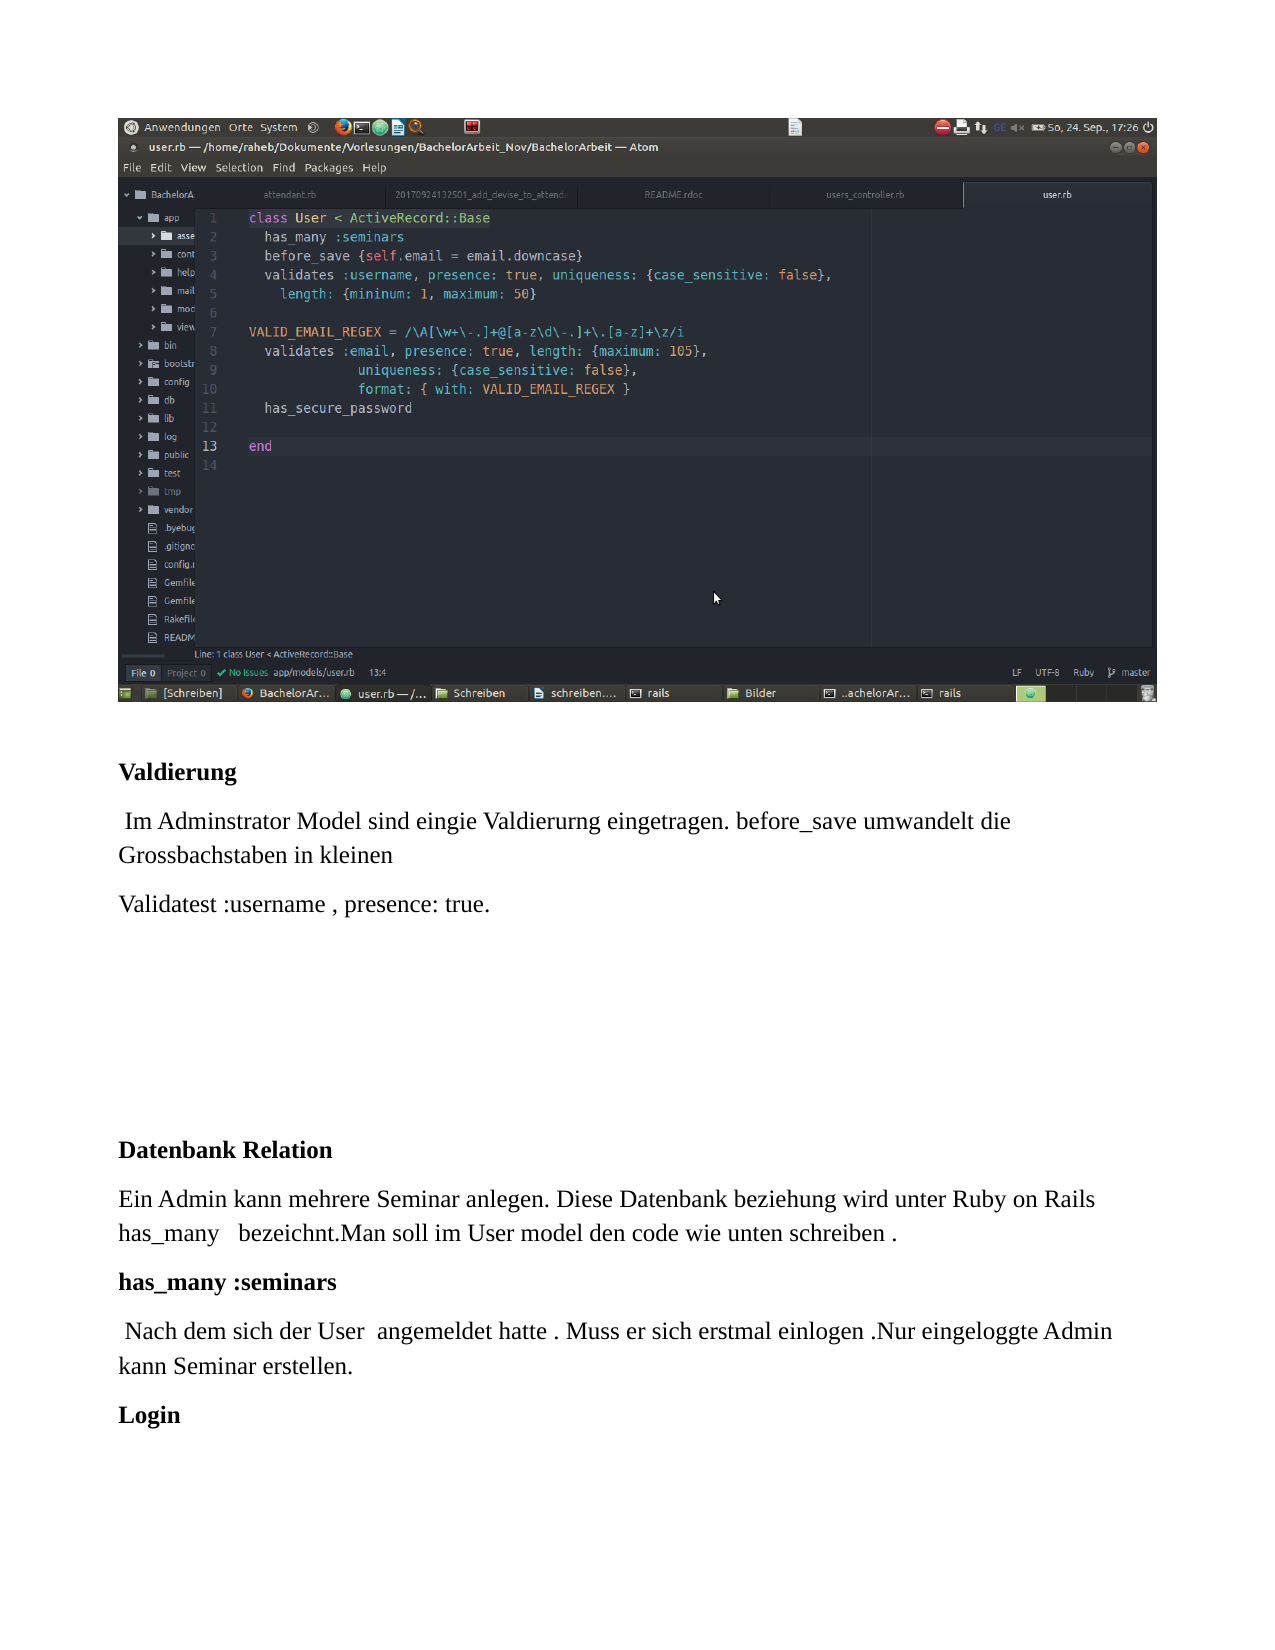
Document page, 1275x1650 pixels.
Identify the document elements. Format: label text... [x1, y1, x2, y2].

text Validatest :username , presence: true. [118, 889, 1157, 918]
text has_many :seminars [118, 1267, 1157, 1296]
text Im Adminstrator Model sind eingie Valdierurng eingetragen. before_save umwandelt die Grossbachstaben in kleinen [118, 806, 1157, 869]
text Login [118, 1400, 1157, 1429]
text Valdierung [118, 757, 1157, 786]
text Datenbank Relation [118, 1135, 1157, 1163]
picture [118, 118, 1157, 702]
text Nach dem sich der User angemeldet hatte . Muss er sich erstmal einlogen .Nur eingeloggte Admin kann Seminar erstellen. [118, 1316, 1157, 1380]
text Ein Admin kann mehrere Seminar anlegen. Diese Datenbank beziehung wird unter Ruby on Rails has_many bezeichnt.Man soll im User model den code wie unten schreiben . [118, 1184, 1157, 1247]
